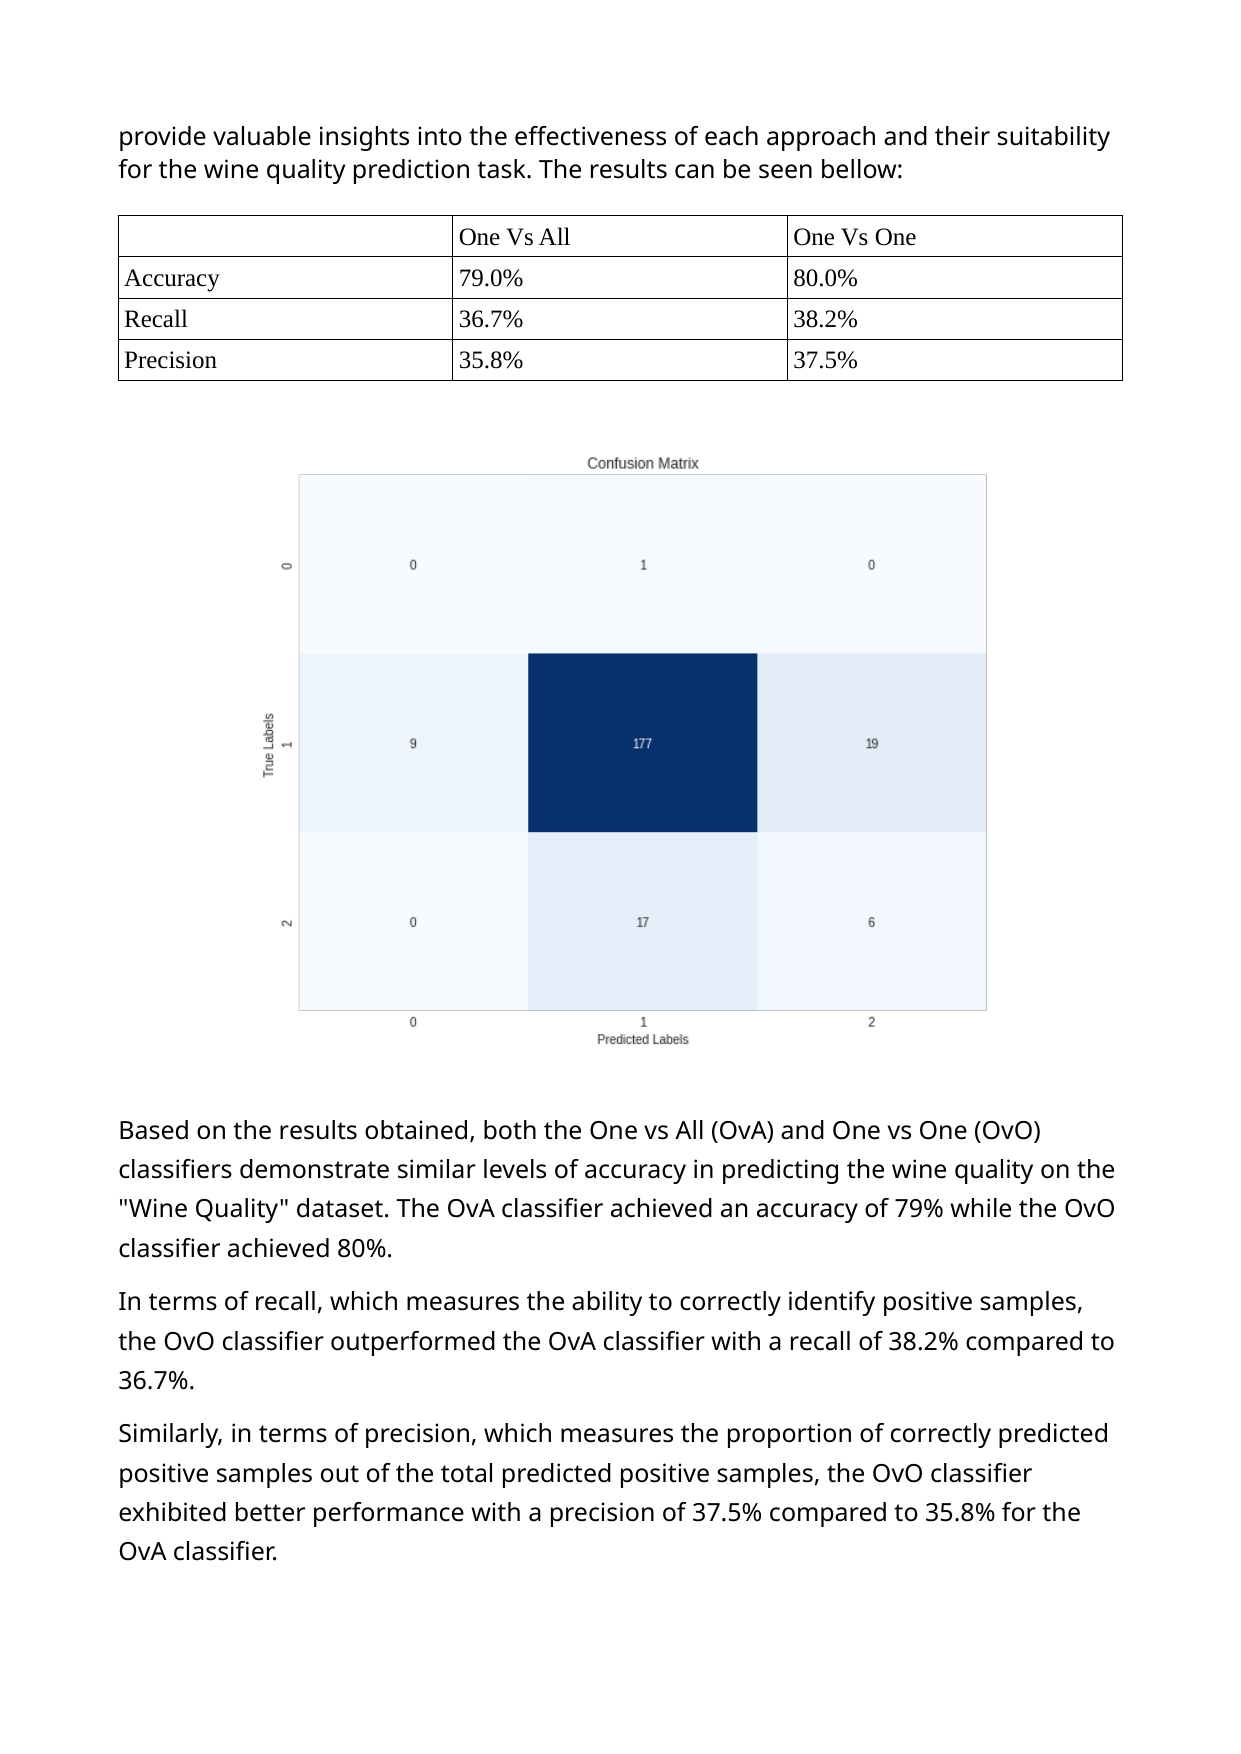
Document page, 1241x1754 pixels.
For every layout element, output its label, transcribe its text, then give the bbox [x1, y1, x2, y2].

table_cell 80.0% [788, 257, 1122, 297]
text Similarly, in terms of precision, which measures the proportion of correctly predicted positive samples out of the total predicted positive samples, the OvO classifier exhibited better performance with a precision of 37.5% compared to 35.8% for the OvA classifier. [118, 1416, 1122, 1568]
table_cell 35.8% [453, 340, 787, 380]
text In terms of recall, which measures the ability to correctly identify positive samples, the OvO classifier outperformed the OvA classifier with a recall of 38.2% compared to 36.7%. [118, 1284, 1122, 1396]
table_cell 37.5% [788, 340, 1122, 380]
table_cell 79.0% [453, 257, 787, 297]
table_cell 38.2% [788, 299, 1122, 339]
table_cell Recall [119, 299, 452, 339]
text provide valuable insights into the effectiveness of each approach and their suitability for the wine quality prediction task. The results can be seen bellow: [118, 118, 1122, 186]
text Based on the r­esults obtained, both the One vs All (OvA) and One vs One (OvO) classifiers demonstrate similar levels of accuracy in predicting the wine quality on the "Wine Quality" dataset. The OvA classifier achieved an accuracy of 79% while the OvO classifier achieved 80%. [118, 1113, 1122, 1264]
picture [256, 450, 994, 1054]
table_cell Precision [119, 340, 452, 380]
table_header One Vs All [453, 216, 787, 256]
table_header One Vs One [788, 216, 1122, 256]
table_cell Accuracy [119, 257, 452, 297]
table_header [119, 216, 452, 256]
table_cell 36.7% [453, 299, 787, 339]
